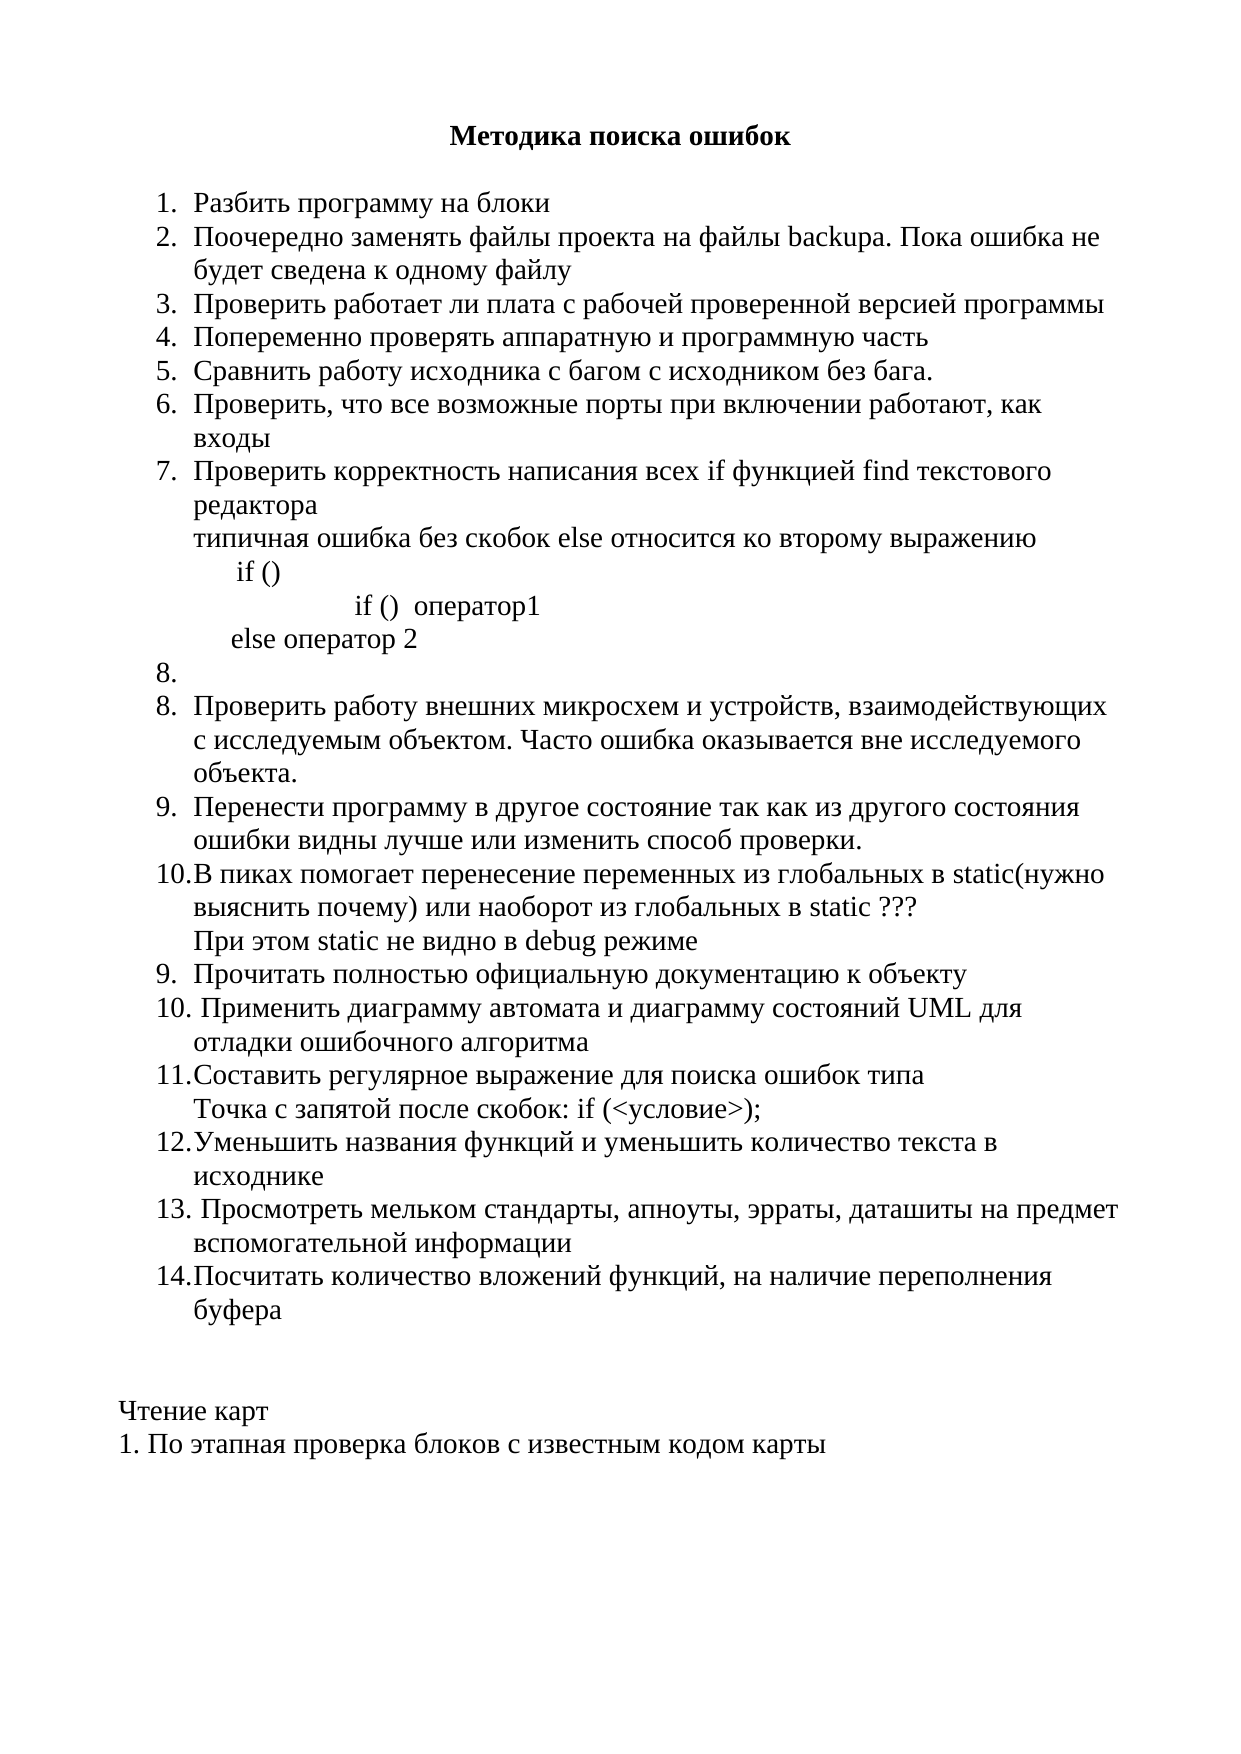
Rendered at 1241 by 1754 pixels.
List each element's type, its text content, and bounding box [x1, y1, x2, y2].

list Проверить работу внешних микросхем и устройств, взаимодействующих с исследуемым объектом. Часто ошибка оказывается вне исследуемого объекта. [156, 688, 1122, 789]
list В пиках помогает перенесение переменных из глобальных в static(нужно выяснить почему) или наоборот из глобальных в static ??? [156, 856, 1122, 923]
list Прочитать полностью официальную документацию к объекту [156, 957, 1122, 990]
list Сравнить работу исходника с багом с исходником без бага. [156, 353, 1122, 386]
list Посчитать количество вложений функций, на наличие переполнения буфера [156, 1258, 1122, 1326]
text Методика поиска ошибок [118, 118, 1122, 152]
text 1. По этапная проверка блоков с известным кодом карты [118, 1426, 1122, 1460]
list Разбить программу на блоки [156, 185, 1122, 219]
list Проверить, что все возможные порты при включении работают, как входы [156, 386, 1122, 453]
list типичная ошибка без скобок else относится ко второму выражению [156, 521, 1122, 554]
list Поочередно заменять файлы проекта на файлы backupa. Пока ошибка не будет сведена к одному файлу [156, 219, 1122, 286]
list Проверить корректность написания всех if функцией find текстового редактора [156, 453, 1122, 521]
list Уменьшить названия функций и уменьшить количество текста в исходнике [156, 1124, 1122, 1191]
list Применить диаграмму автомата и диаграмму состояний UML для отладки ошибочного алгоритма [156, 990, 1122, 1057]
list Перенести программу в другое состояние так как из другого состояния ошибки видны лучше или изменить способ проверки. [156, 789, 1122, 856]
list Точка с запятой после скобок: if (<условие>); [156, 1091, 1122, 1124]
list else оператор 2 [193, 621, 1122, 655]
list Составить регулярное выражение для поиска ошибок типа [156, 1057, 1122, 1091]
list Проверить работает ли плата с рабочей проверенной версией программы [156, 286, 1122, 319]
list При этом static не видно в debug режиме [156, 923, 1122, 957]
text if () оператор1 [118, 588, 1122, 621]
text Чтение карт [118, 1393, 1122, 1426]
list Попеременно проверять аппаратную и программную часть [156, 319, 1122, 353]
text if () [118, 554, 1122, 588]
list Просмотреть мельком стандарты, апноуты, эрраты, даташиты на предмет вспомогательной информации [156, 1191, 1122, 1258]
